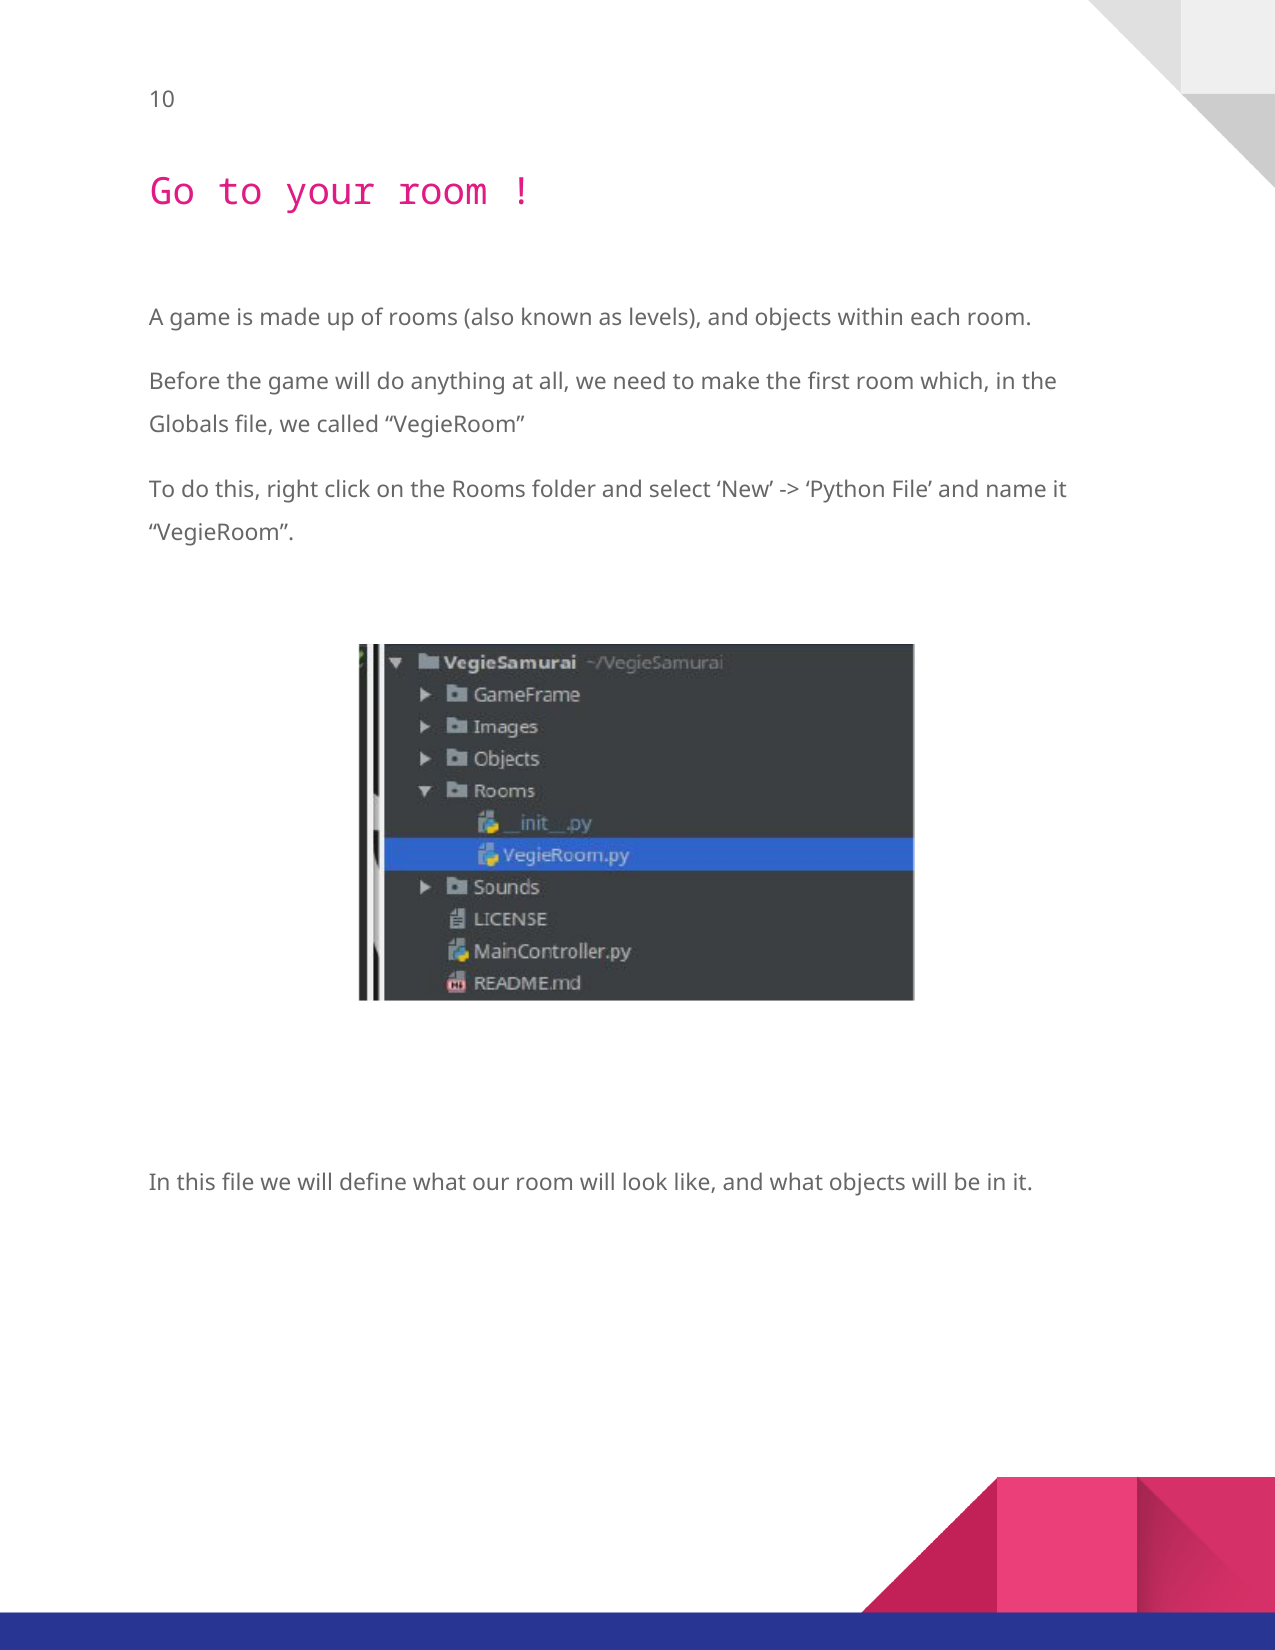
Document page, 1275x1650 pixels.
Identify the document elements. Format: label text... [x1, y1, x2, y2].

text To do this, right click on the Rooms folder and select ‘New’ -> ‘Python File’ and name it “VegieRoom”. [148, 473, 1125, 547]
subtitle Go to your room ! [150, 164, 1125, 216]
picture [0, 1476, 1275, 1650]
text Before the game will do anything at all, we need to make the first room which, in the Globals file, we called “VegieRoom” [148, 365, 1125, 440]
text In this file we will define what our room will look like, and what objects will be in it. [148, 1166, 1125, 1197]
picture [1087, 0, 1275, 188]
picture [358, 644, 915, 1004]
text A game is made up of rooms (also known as levels), and objects within each room. [148, 301, 1125, 332]
